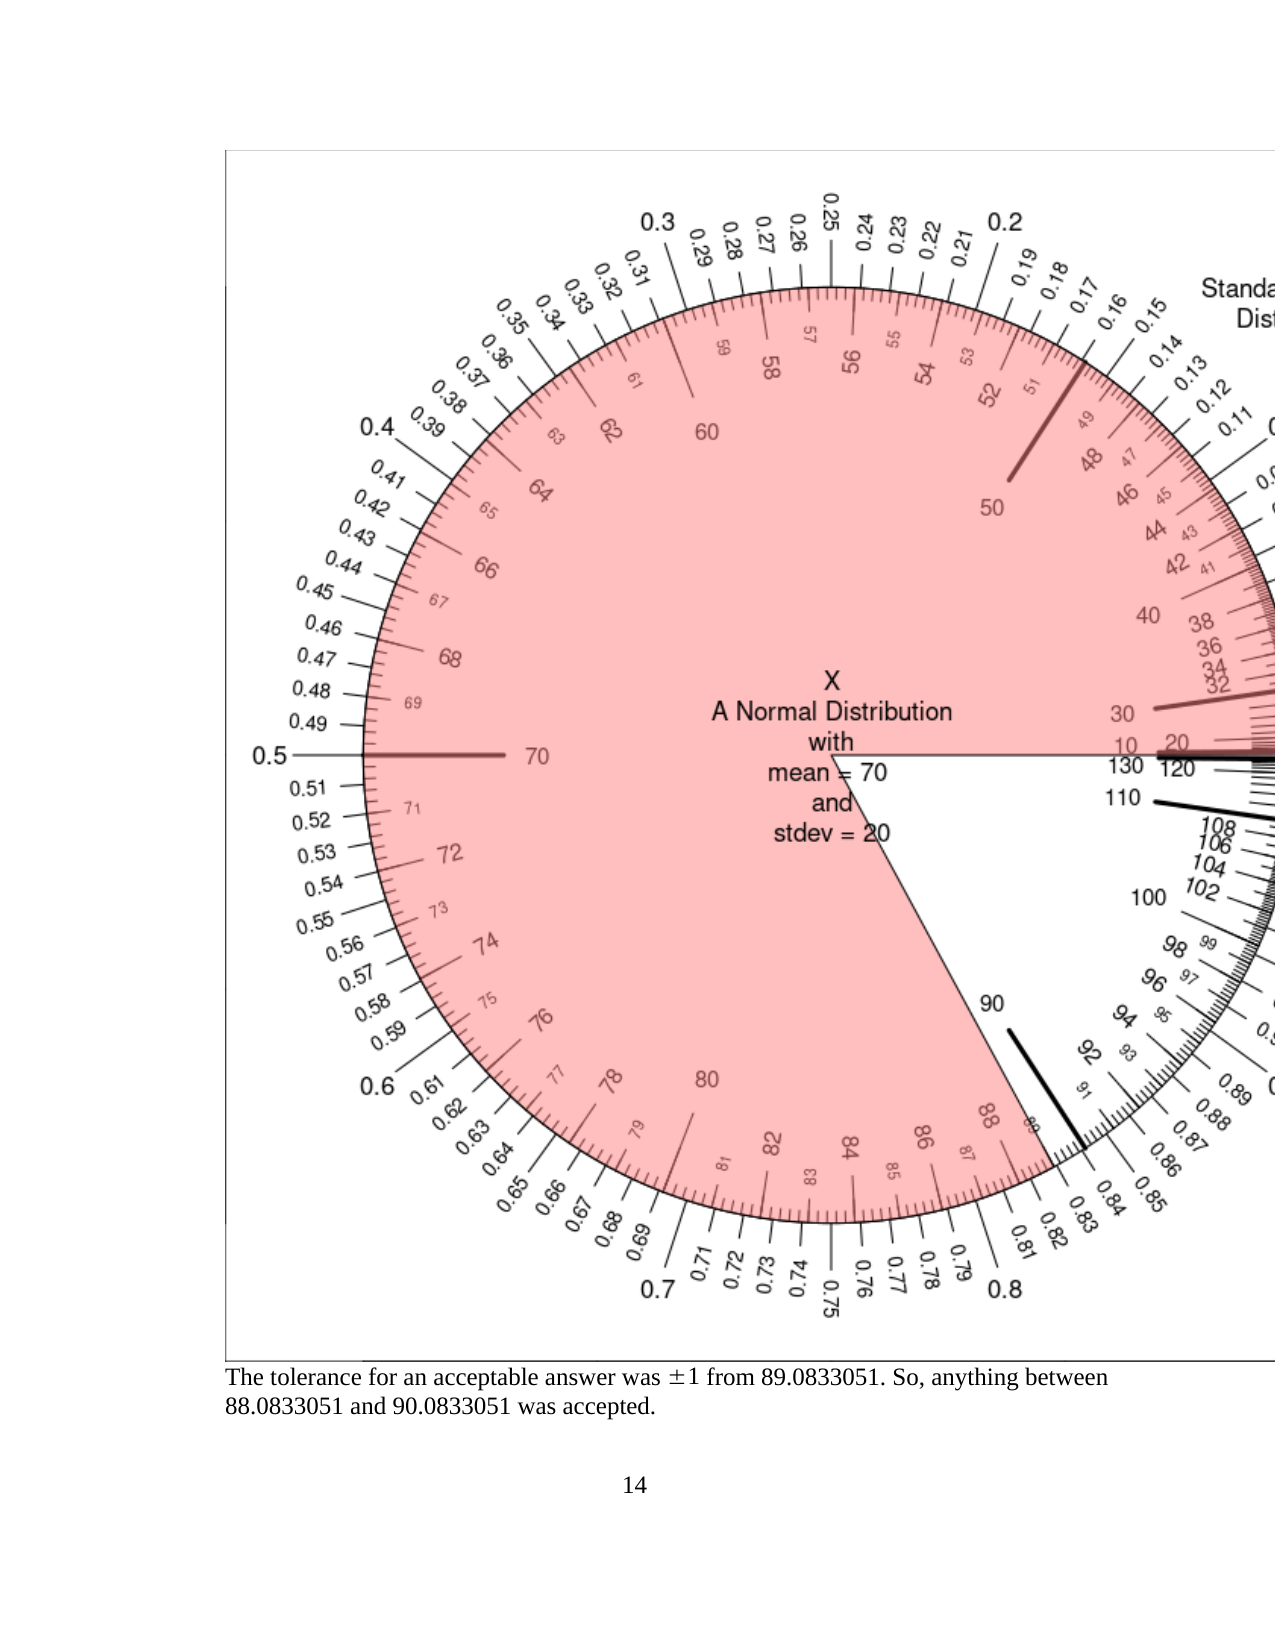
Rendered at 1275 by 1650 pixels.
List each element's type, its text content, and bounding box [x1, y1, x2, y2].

picture [225, 150, 1275, 1362]
list The tolerance for an acceptable answer was from 89.0833051. So, anything between 88.0833051 and 90.0833051 was accepted. [187, 150, 1125, 1419]
